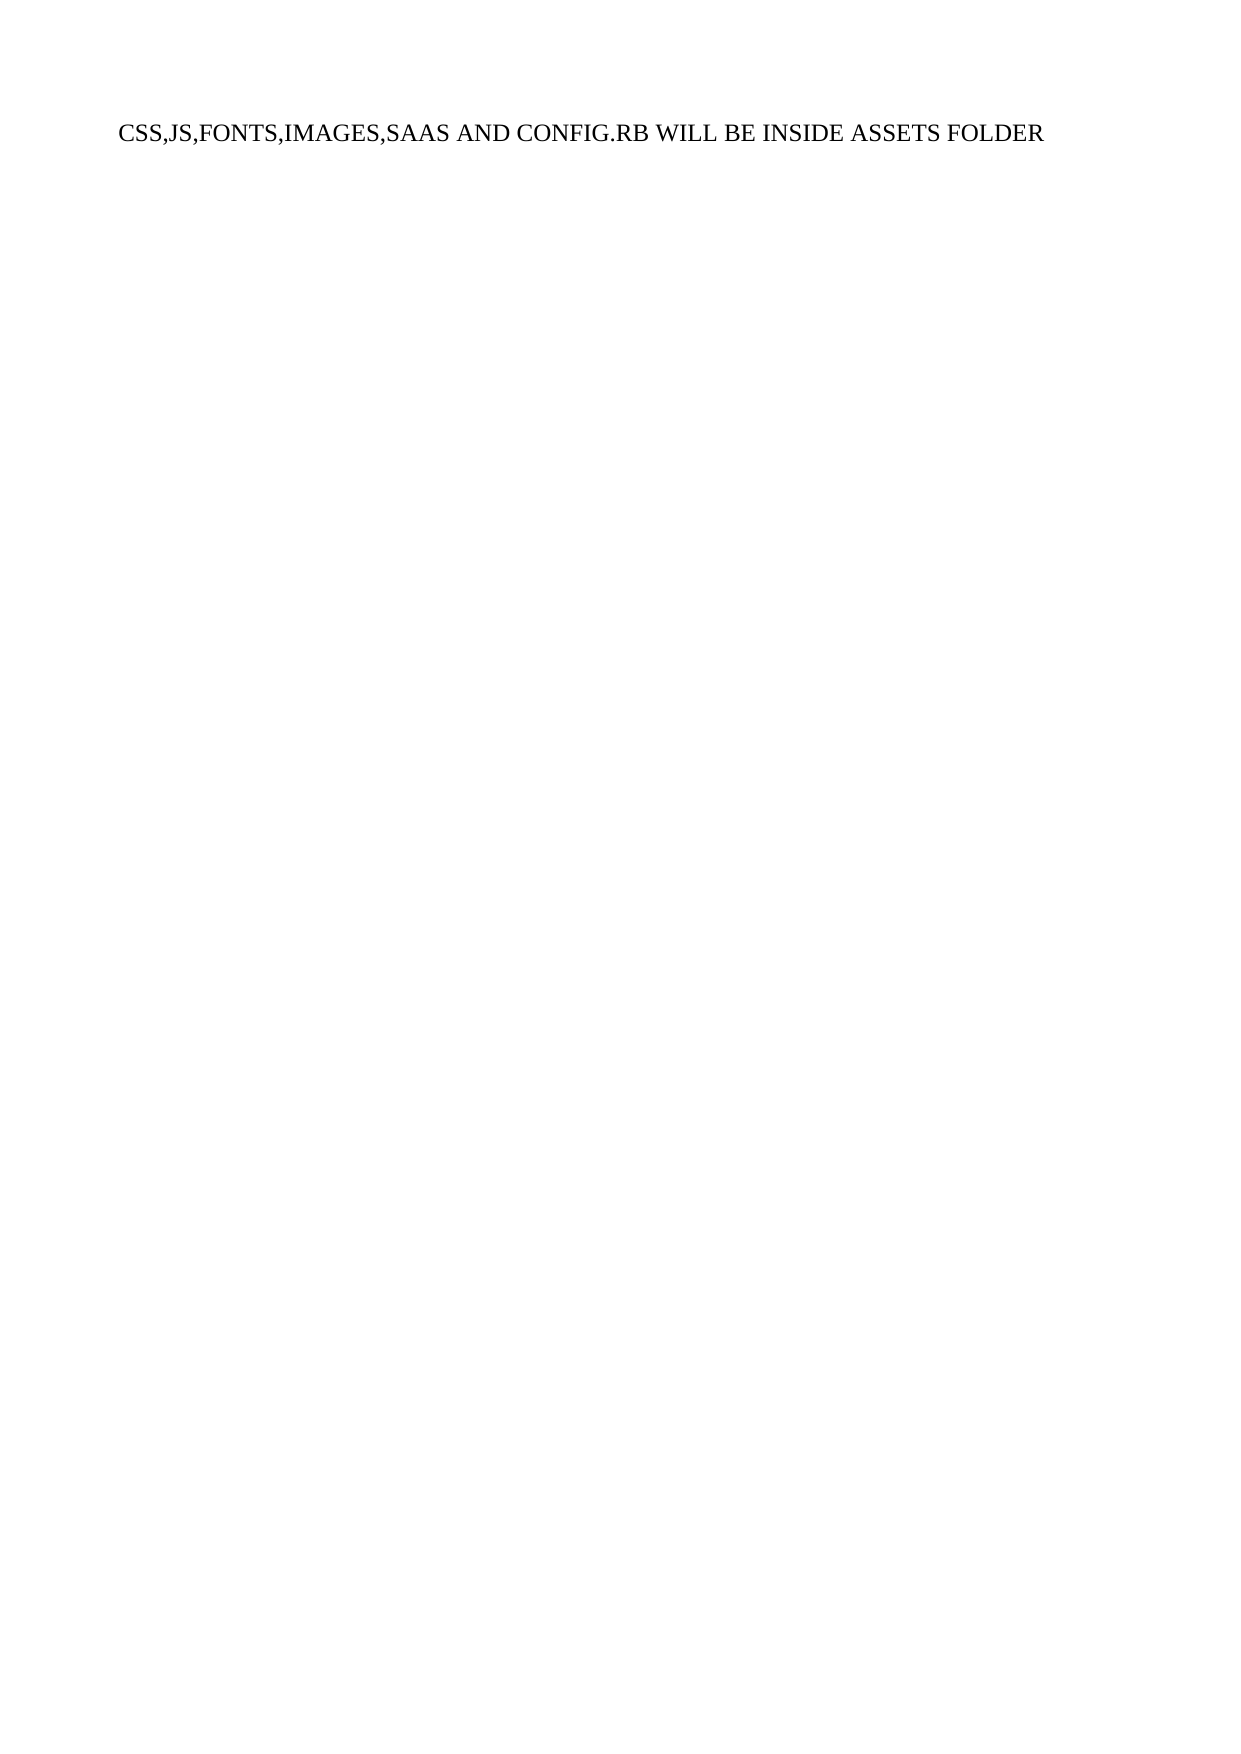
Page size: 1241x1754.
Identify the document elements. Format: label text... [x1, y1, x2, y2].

text CSS,JS,FONTS,IMAGES,SAAS AND CONFIG.RB WILL BE INSIDE ASSETS FOLDER [118, 118, 1122, 147]
